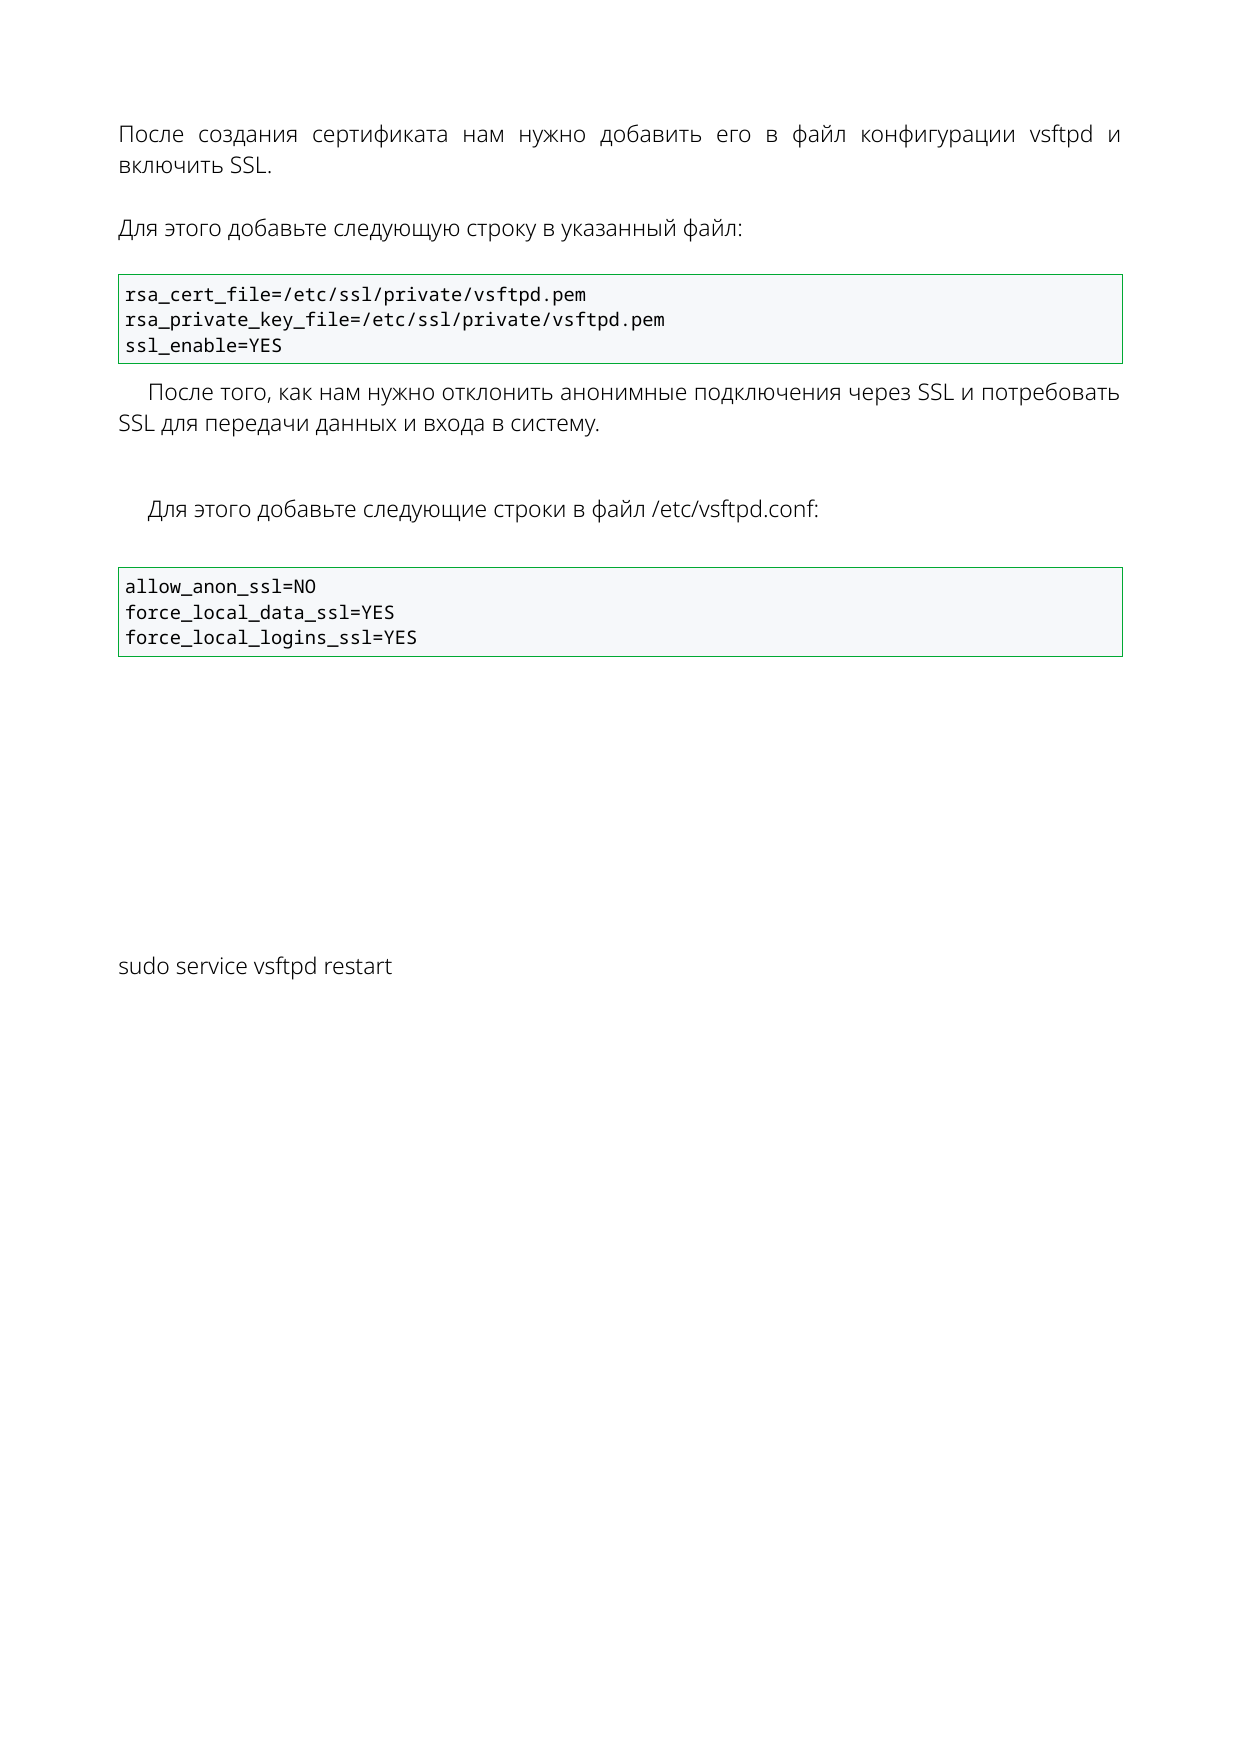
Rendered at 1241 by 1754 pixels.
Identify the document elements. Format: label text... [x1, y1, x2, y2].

text sudo service vsftpd restart [118, 950, 1122, 981]
text rsa_cert_file=/etc/ssl/private/vsftpd.pem [119, 275, 1122, 300]
text rsa_private_key_file=/etc/ssl/private/vsftpd.pem [119, 300, 1122, 325]
text allow_anon_ssl=NO [119, 568, 1122, 593]
text После того, как нам нужно отклонить анонимные подключения через SSL и потребовать SSL для передачи данных и входа в систему. [118, 376, 1122, 438]
text force_local_logins_ssl=YES [119, 618, 1122, 656]
text После создания сертификата нам нужно добавить его в файл конфигурации vsftpd и включить SSL. [118, 118, 1122, 181]
text force_local_data_ssl=YES [119, 593, 1122, 618]
text Для этого добавьте следующие строки в файл /etc/vsftpd.conf: [118, 493, 1122, 524]
text Для этого добавьте следующую строку в указанный файл: [118, 212, 1122, 243]
text ssl_enable=YES [119, 325, 1122, 363]
